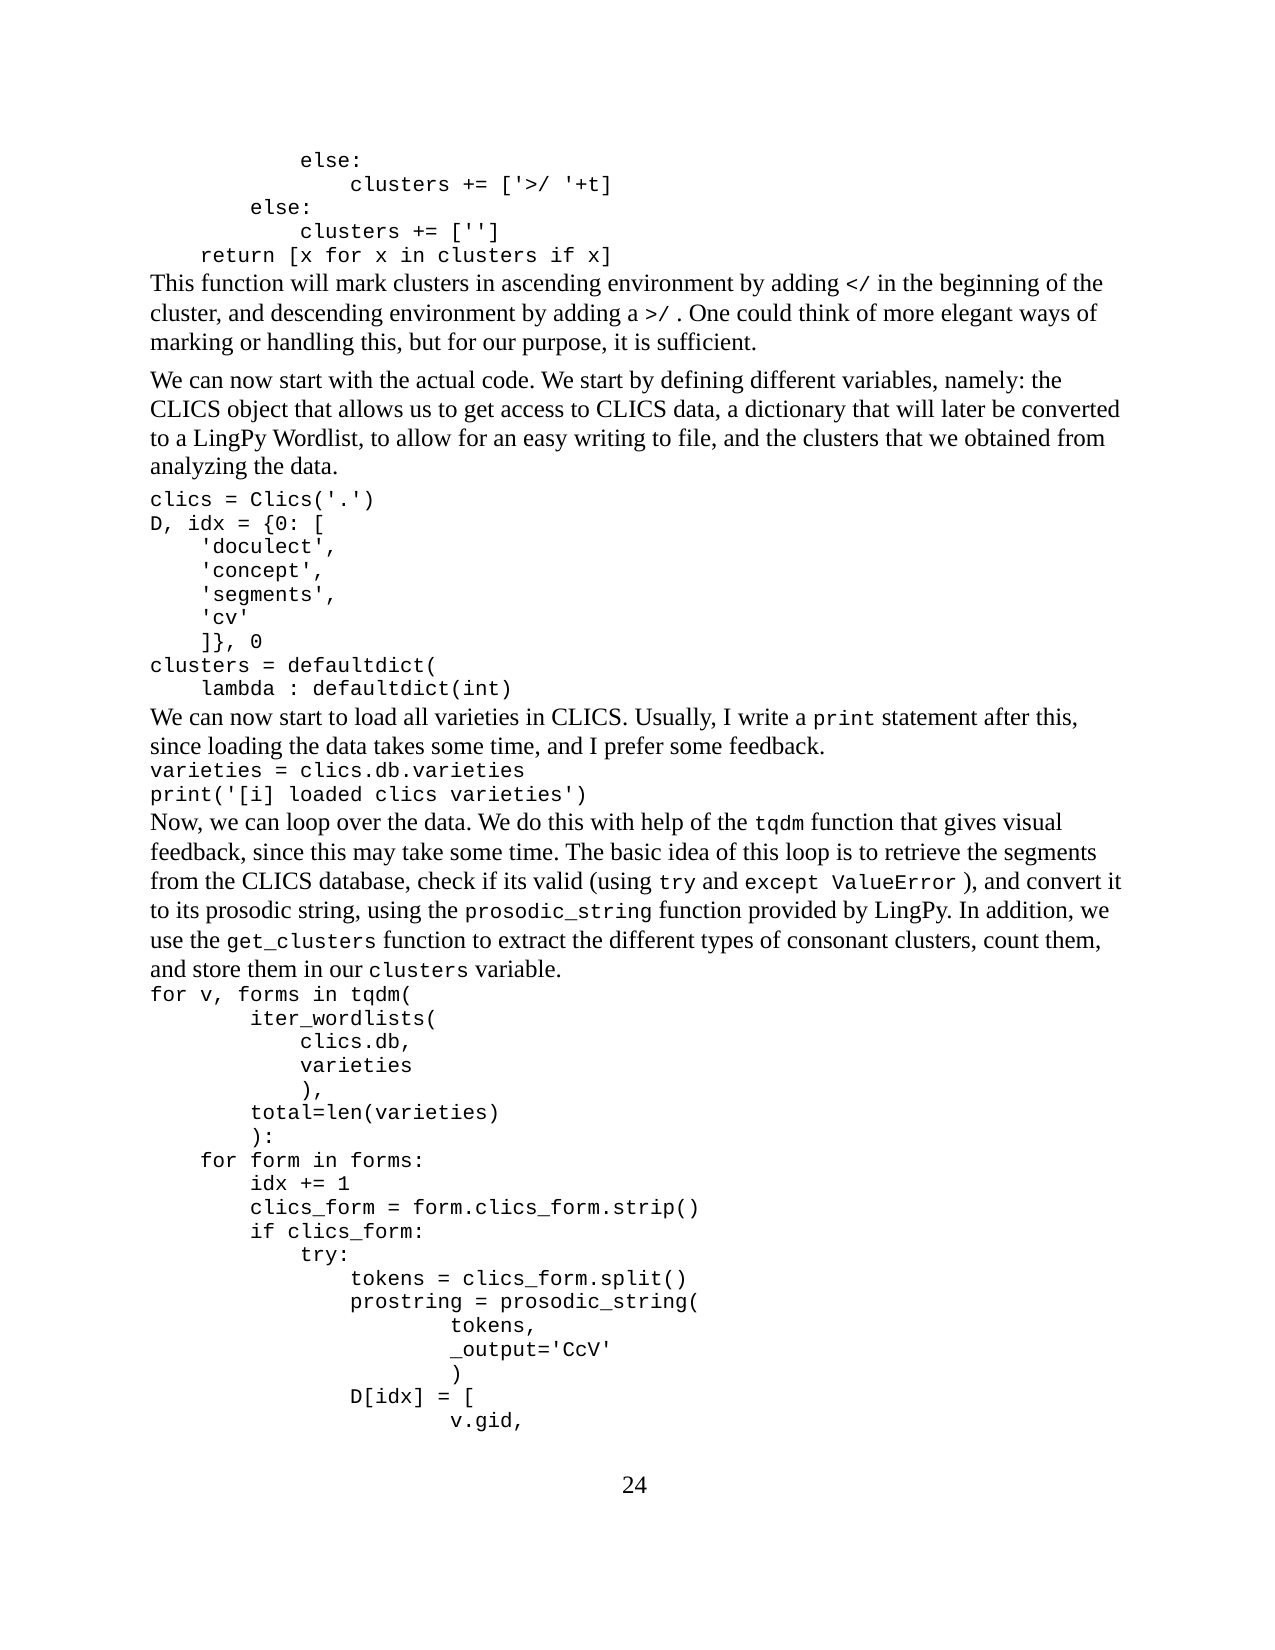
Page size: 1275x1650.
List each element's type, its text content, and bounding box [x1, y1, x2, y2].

text D, idx = {0: [ [150, 513, 1125, 536]
text for form in forms: [150, 1150, 1125, 1173]
text iter_wordlists( [150, 1008, 1125, 1031]
text This function will mark clusters in ascending environment by adding </ in the beginning of the cluster, and descending environment by adding a >/ . One could think of more elegant ways of marking or handling this, but for our purpose, it is sufficient. [150, 268, 1125, 356]
text 'segments', [150, 584, 1125, 607]
text clusters += [''] [150, 221, 1125, 244]
text We can now start with the actual code. We start by defining different variables, namely: the CLICS object that allows us to get access to CLICS data, a dictionary that will later be converted to a LingPy Wordlist, to allow for an easy writing to file, and the clusters that we obtained from analyzing the data. [150, 365, 1125, 480]
text clics.db, [150, 1031, 1125, 1055]
text 'doculect', [150, 536, 1125, 560]
text idx += 1 [150, 1173, 1125, 1197]
text 'concept', [150, 560, 1125, 584]
text clusters += ['>/ '+t] [150, 174, 1125, 197]
text prostring = prosodic_string( [150, 1292, 1125, 1315]
text _output='CcV' [150, 1339, 1125, 1362]
text if clics_form: [150, 1221, 1125, 1244]
text clusters = defaultdict( [150, 654, 1125, 678]
text return [x for x in clusters if x] [150, 244, 1125, 268]
text varieties [150, 1055, 1125, 1079]
text ]}, 0 [150, 631, 1125, 654]
text varieties = clics.db.varieties [150, 760, 1125, 784]
text clics_form = form.clics_form.strip() [150, 1197, 1125, 1221]
text try: [150, 1244, 1125, 1268]
text D[idx] = [ [150, 1386, 1125, 1410]
text lambda : defaultdict(int) [150, 678, 1125, 702]
text 'cv' [150, 607, 1125, 631]
text v.gid, [150, 1410, 1125, 1433]
text else: [150, 150, 1125, 174]
text for v, forms in tqdm( [150, 984, 1125, 1008]
text We can now start to load all varieties in CLICS. Usually, I write a print statement after this, since loading the data takes some time, and I prefer some feedback. [150, 702, 1125, 760]
text print('[i] loaded clics varieties') [150, 784, 1125, 807]
text ): [150, 1126, 1125, 1150]
text ), [150, 1079, 1125, 1102]
text clics = Clics('.') [150, 489, 1125, 513]
text ) [150, 1362, 1125, 1386]
text Now, we can loop over the data. We do this with help of the tqdm function that gives visual feedback, since this may take some time. The basic idea of this loop is to retrieve the segments from the CLICS database, check if its valid (using try and except ValueError ), and convert it to its prosodic string, using the prosodic_string function provided by LingPy. In addition, we use the get_clusters function to extract the different types of consonant clusters, count them, and store them in our clusters variable. [150, 807, 1125, 984]
text else: [150, 197, 1125, 221]
text total=len(varieties) [150, 1102, 1125, 1126]
text tokens, [150, 1315, 1125, 1339]
text tokens = clics_form.split() [150, 1268, 1125, 1292]
